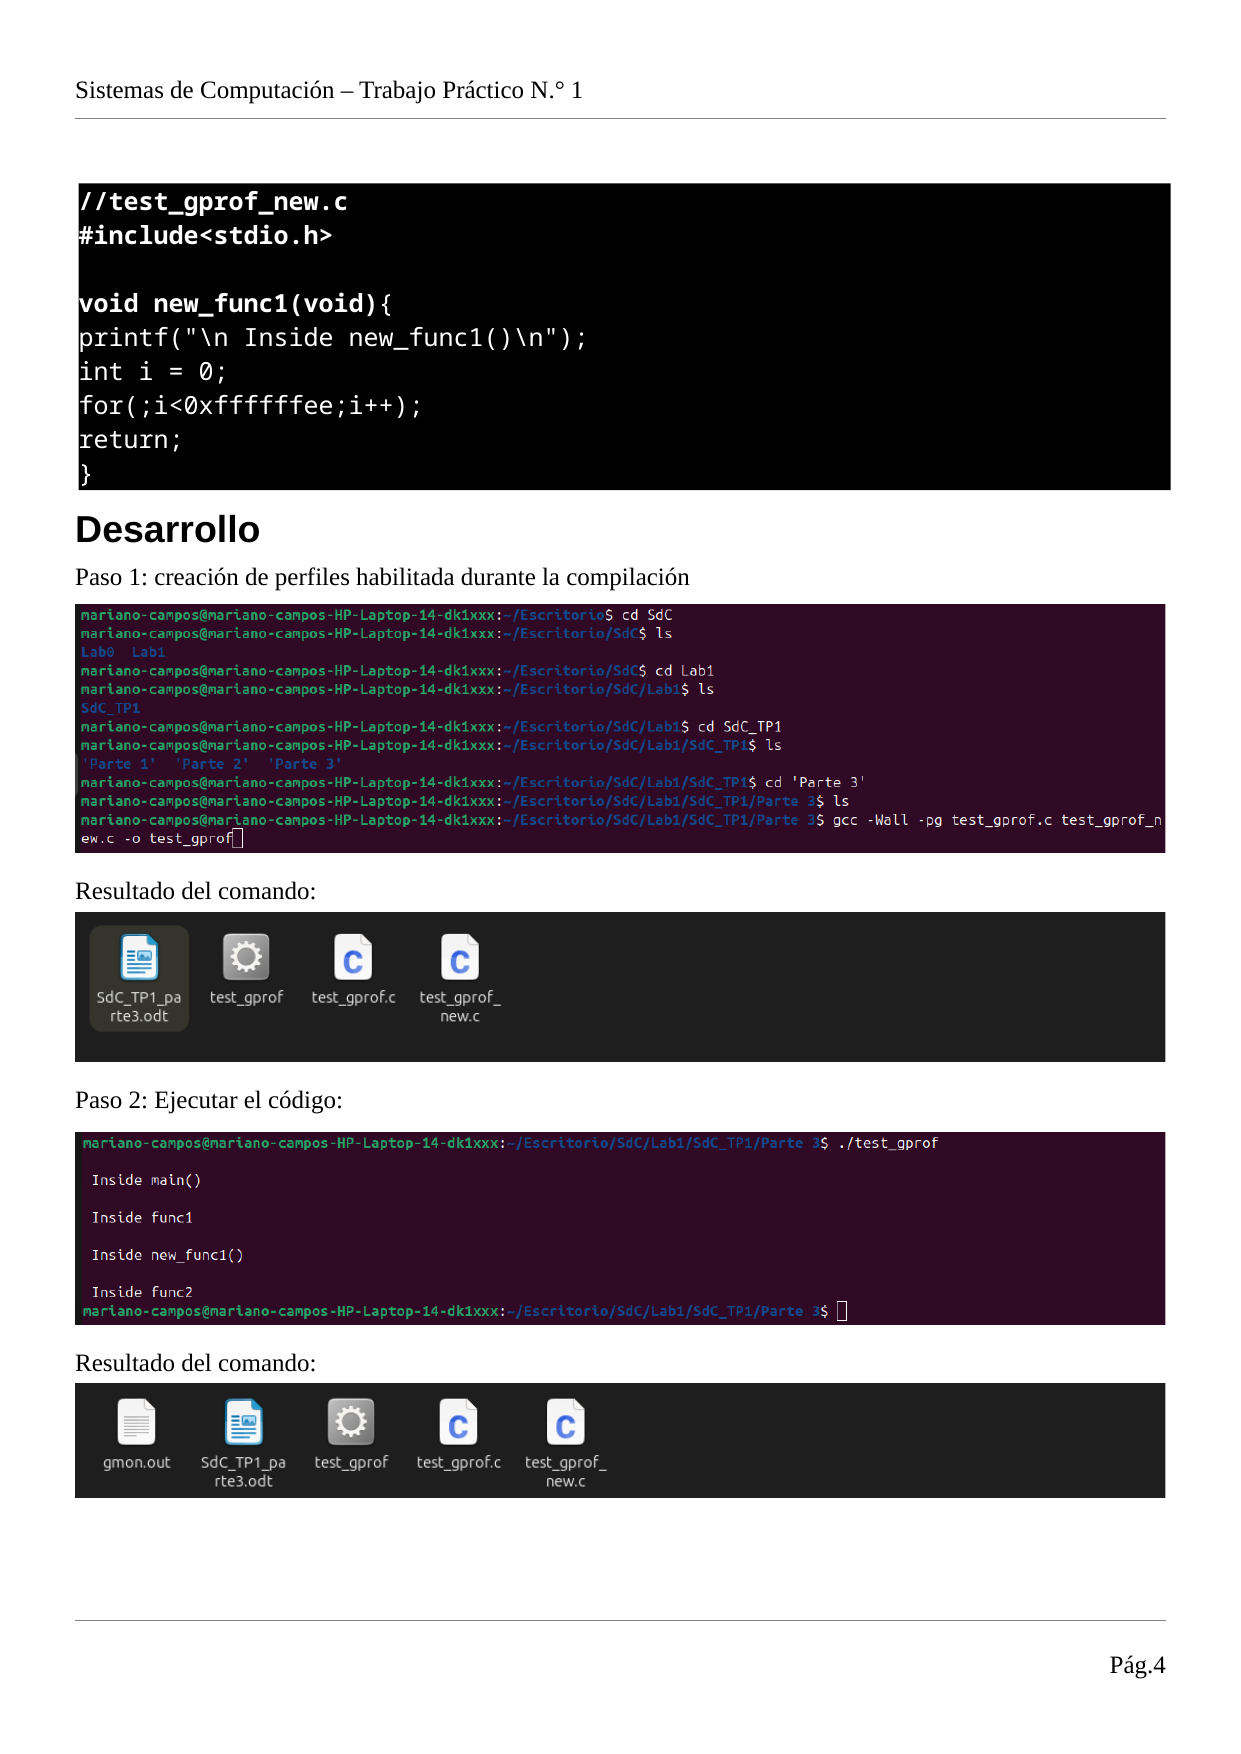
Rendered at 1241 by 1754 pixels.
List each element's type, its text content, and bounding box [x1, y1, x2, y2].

picture [75, 1383, 1166, 1498]
picture [75, 1132, 1166, 1325]
text Paso 2: Ejecutar el código: [75, 1062, 1166, 1114]
text Resultado del comando: [75, 1325, 1166, 1377]
text Paso 1: creación de perfiles habilitada durante la compilación [75, 562, 1166, 591]
text Resultado del comando: [75, 853, 1166, 904]
picture [75, 912, 1166, 1062]
subtitle Desarrollo [75, 507, 1166, 550]
picture [75, 604, 1166, 853]
